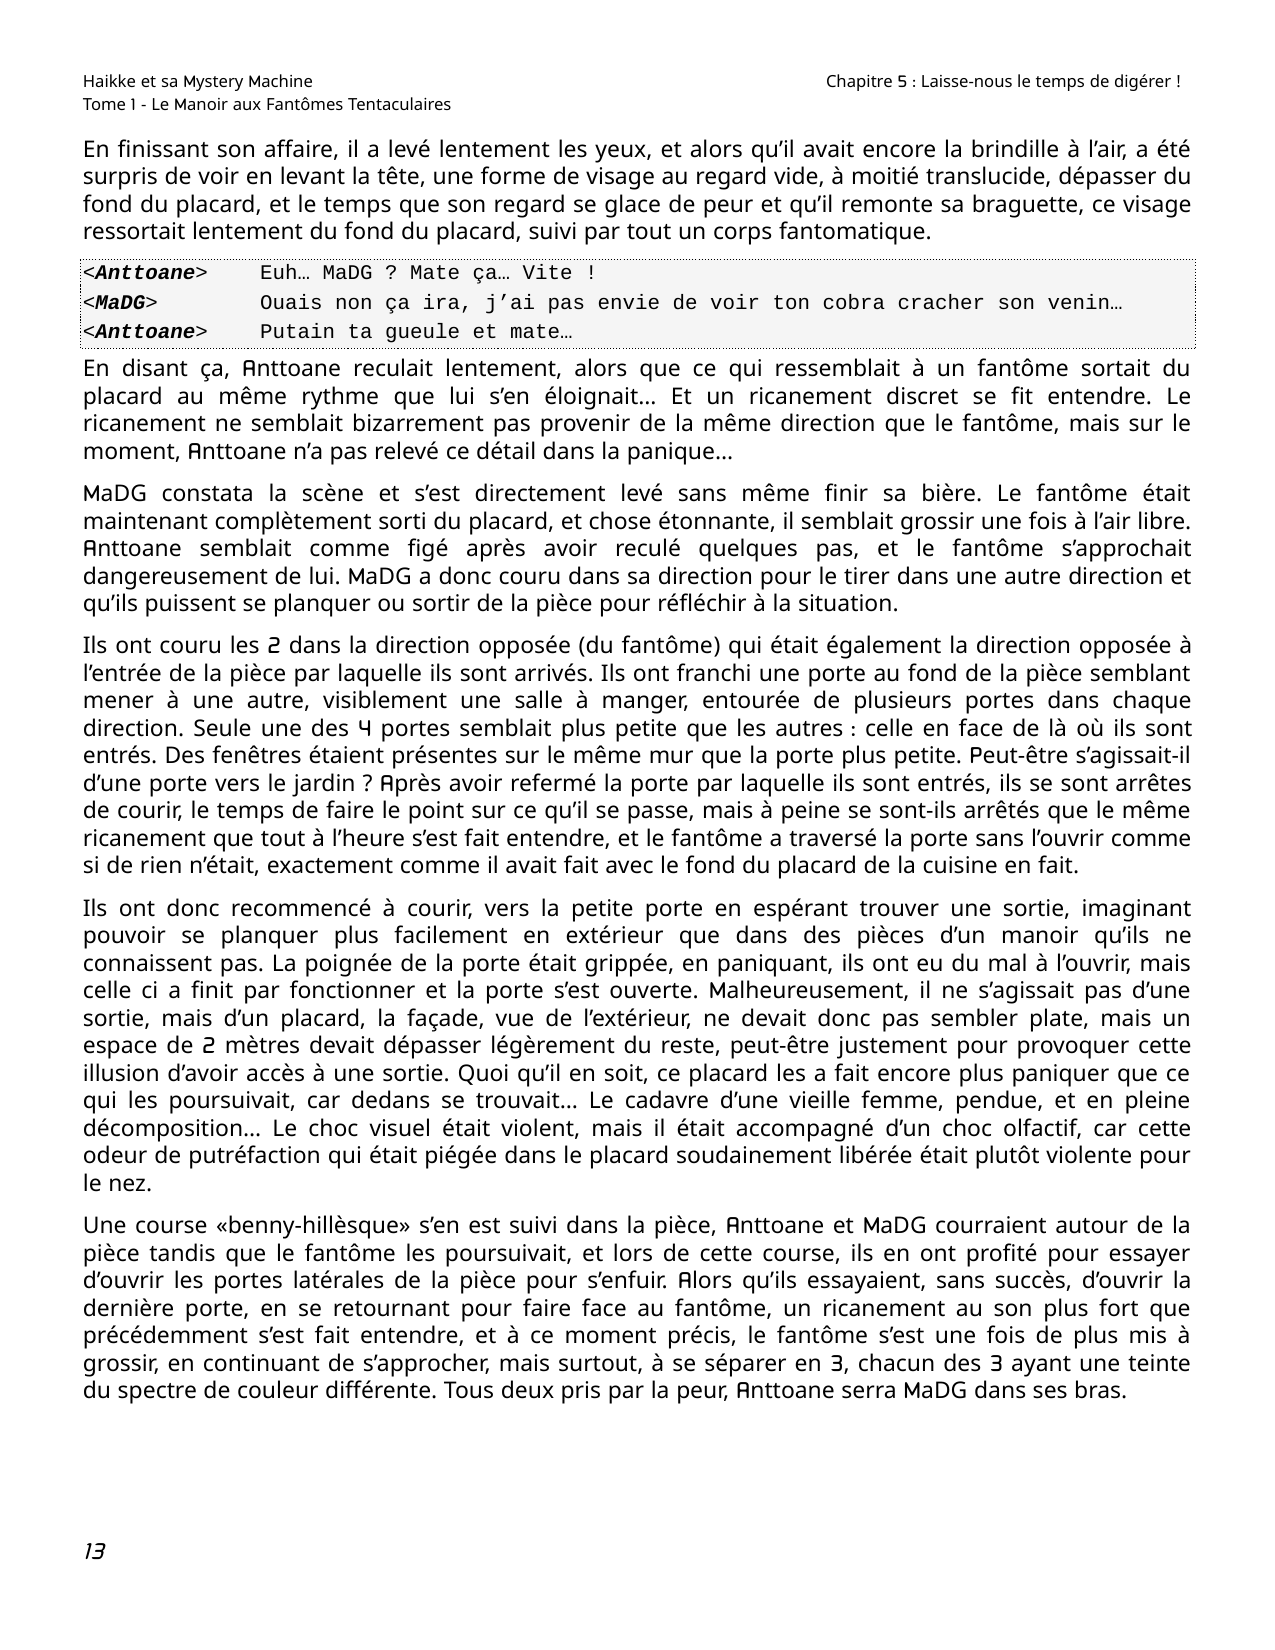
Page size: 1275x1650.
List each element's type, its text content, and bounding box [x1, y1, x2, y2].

text MaDG constata la scène et s’est directement levé sans même finir sa bière. Le fantôme était maintenant complètement sorti du placard, et chose étonnante, il semblait grossir une fois à l’air libre. Anttoane semblait comme figé après avoir reculé quelques pas, et le fantôme s’approchait dangereusement de lui. MaDG a donc couru dans sa direction pour le tirer dans une autre direction et qu’ils puissent se planquer ou sortir de la pièce pour réfléchir à la situation. [83, 479, 1192, 616]
text En disant ça, Anttoane reculait lentement, alors que ce qui ressemblait à un fantôme sortait du placard au même rythme que lui s’en éloignait… Et un ricanement discret se fit entendre. Le ricanement ne semblait bizarrement pas provenir de la même direction que le fantôme, mais sur le moment, Anttoane n’a pas relevé ce détail dans la panique… [83, 354, 1192, 464]
text <Anttoane> Putain ta gueule et mate… [80, 318, 1195, 348]
text Ils ont couru les 2 dans la direction opposée (du fantôme) qui était également la direction opposée à l’entrée de la pièce par laquelle ils sont arrivés. Ils ont franchi une porte au fond de la pièce semblant mener à une autre, visiblement une salle à manger, entourée de plusieurs portes dans chaque direction. Seule une des 4 portes semblait plus petite que les autres : celle en face de là où ils sont entrés. Des fenêtres étaient présentes sur le même mur que la porte plus petite. Peut-être s’agissait-il d’une porte vers le jardin ? Après avoir refermé la porte par laquelle ils sont entrés, ils se sont arrêtes de courir, le temps de faire le point sur ce qu’il se passe, mais à peine se sont-ils arrêtés que le même ricanement que tout à l’heure s’est fait entendre, et le fantôme a traversé la porte sans l’ouvrir comme si de rien n’était, exactement comme il avait fait avec le fond du placard de la cuisine en fait. [83, 631, 1192, 878]
text En finissant son affaire, il a levé lentement les yeux, et alors qu’il avait encore la brindille à l’air, a été surpris de voir en levant la tête, une forme de visage au regard vide, à moitié translucide, dépasser du fond du placard, et le temps que son regard se glace de peur et qu’il remonte sa braguette, ce visage ressortait lentement du fond du placard, suivi par tout un corps fantomatique. [83, 134, 1192, 244]
text <Anttoane> Euh… MaDG ? Mate ça… Vite ! [80, 259, 1195, 286]
text Une course «benny-hillèsque» s’en est suivi dans la pièce, Anttoane et MaDG courraient autour de la pièce tandis que le fantôme les poursuivait, et lors de cette course, ils en ont profité pour essayer d’ouvrir les portes latérales de la pièce pour s’enfuir. Alors qu’ils essayaient, sans succès, d’ouvrir la dernière porte, en se retournant pour faire face au fantôme, un ricanement au son plus fort que précédemment s’est fait entendre, et à ce moment précis, le fantôme s’est une fois de plus mis à grossir, en continuant de s’approcher, mais surtout, à se séparer en 3, chacun des 3 ayant une teinte du spectre de couleur différente. Tous deux pris par la peur, Anttoane serra MaDG dans ses bras. [83, 1211, 1192, 1403]
text Ils ont donc recommencé à courir, vers la petite porte en espérant trouver une sortie, imaginant pouvoir se planquer plus facilement en extérieur que dans des pièces d’un manoir qu’ils ne connaissent pas. La poignée de la porte était grippée, en paniquant, ils ont eu du mal à l’ouvrir, mais celle ci a finit par fonctionner et la porte s’est ouverte. Malheureusement, il ne s’agissait pas d’une sortie, mais d’un placard, la façade, vue de l’extérieur, ne devait donc pas sembler plate, mais un espace de 2 mètres devait dépasser légèrement du reste, peut-être justement pour provoquer cette illusion d’avoir accès à une sortie. Quoi qu’il en soit, ce placard les a fait encore plus paniquer que ce qui les poursuivait, car dedans se trouvait… Le cadavre d’une vieille femme, pendue, et en pleine décomposition… Le choc visuel était violent, mais il était accompagné d’un choc olfactif, car cette odeur de putréfaction qui était piégée dans le placard soudainement libérée était plutôt violente pour le nez. [83, 893, 1192, 1196]
text <MaDG> Ouais non ça ira, j’ai pas envie de voir ton cobra cracher son venin… [80, 289, 1195, 315]
